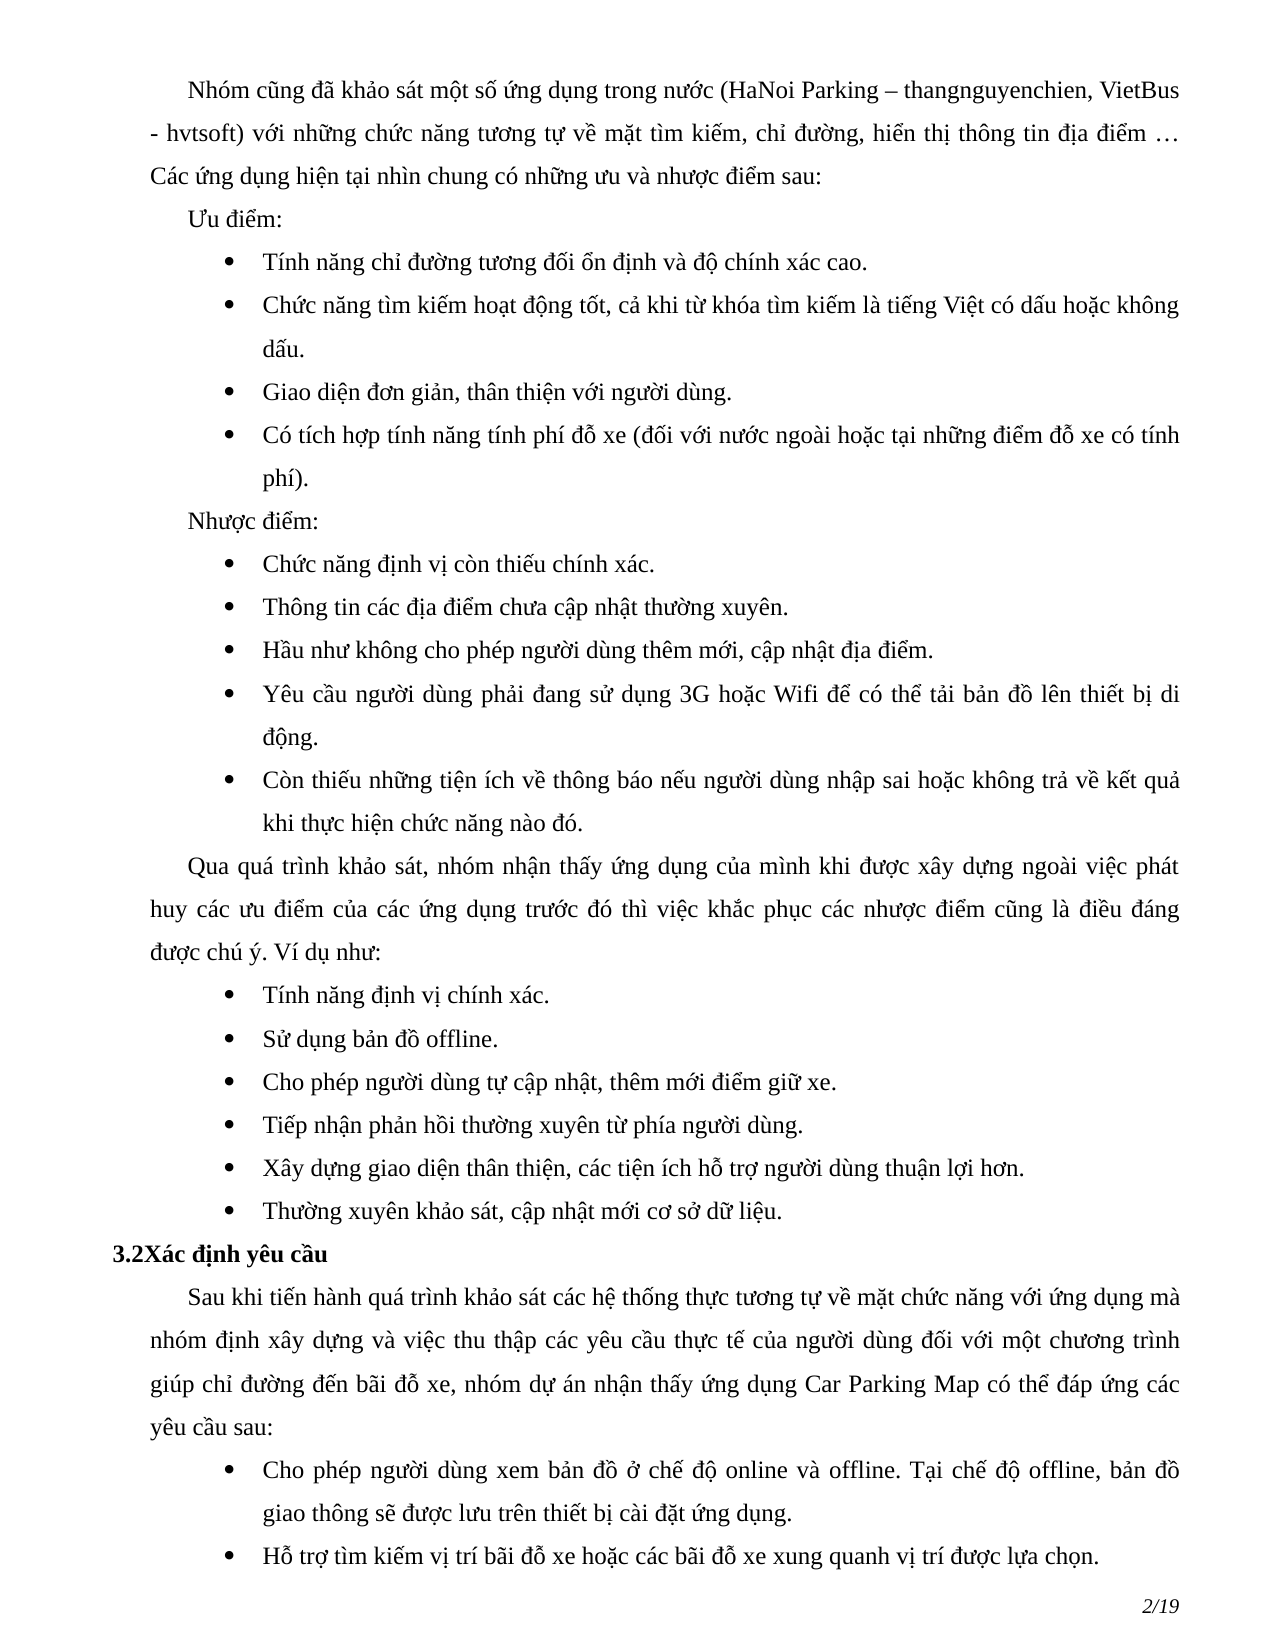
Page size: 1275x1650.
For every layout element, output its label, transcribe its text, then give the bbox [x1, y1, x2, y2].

list Hỗ trợ tìm kiếm vị trí bãi đỗ xe hoặc các bãi đỗ xe xung quanh vị trí được lựa chọn. [225, 1541, 1181, 1570]
list Cho phép người dùng xem bản đồ ở chế độ online và offline. Tại chế độ offline, bản đồ giao thông sẽ được lưu trên thiết bị cài đặt ứng dụng. [225, 1455, 1181, 1527]
list Tính năng chỉ đường tương đối ổn định và độ chính xác cao. [225, 247, 1181, 276]
list Tính năng định vị chính xác. [225, 981, 1181, 1009]
list Thường xuyên khảo sát, cập nhật mới cơ sở dữ liệu. [225, 1196, 1181, 1225]
list Chức năng tìm kiếm hoạt động tốt, cả khi từ khóa tìm kiếm là tiếng Việt có dấu hoặc không dấu. [225, 291, 1181, 362]
list Xác định yêu cầu [112, 1239, 1181, 1268]
text Sau khi tiến hành quá trình khảo sát các hệ thống thực tương tự về mặt chức năng với ứng dụng mà nhóm định xây dựng và việc thu thập các yêu cầu thực tế của người dùng đối với một chương trình giúp chỉ đường đến bãi đỗ xe, nhóm dự án nhận thấy ứng dụng Car Parking Map có thể đáp ứng các yêu cầu sau: [150, 1282, 1181, 1441]
list Có tích hợp tính năng tính phí đỗ xe (đối với nước ngoài hoặc tại những điểm đỗ xe có tính phí). [225, 420, 1181, 492]
list Chức năng định vị còn thiếu chính xác. [225, 549, 1181, 578]
list Còn thiếu những tiện ích về thông báo nếu người dùng nhập sai hoặc không trả về kết quả khi thực hiện chức năng nào đó. [225, 765, 1181, 837]
list Giao diện đơn giản, thân thiện với người dùng. [225, 377, 1181, 406]
list Cho phép người dùng tự cập nhật, thêm mới điểm giữ xe. [225, 1067, 1181, 1096]
text Nhược điểm: [112, 506, 1181, 535]
list Yêu cầu người dùng phải đang sử dụng 3G hoặc Wifi để có thể tải bản đồ lên thiết bị di động. [225, 679, 1181, 751]
list Tiếp nhận phản hồi thường xuyên từ phía người dùng. [225, 1110, 1181, 1139]
list Hầu như không cho phép người dùng thêm mới, cập nhật địa điểm. [225, 636, 1181, 664]
list Thông tin các địa điểm chưa cập nhật thường xuyên. [225, 592, 1181, 621]
list Xây dựng giao diện thân thiện, các tiện ích hỗ trợ người dùng thuận lợi hơn. [225, 1153, 1181, 1182]
text Nhóm cũng đã khảo sát một số ứng dụng trong nước (HaNoi Parking – thangnguyenchien, VietBus - hvtsoft) với những chức năng tương tự về mặt tìm kiếm, chỉ đường, hiển thị thông tin địa điểm … Các ứng dụng hiện tại nhìn chung có những ưu và nhược điểm sau: [150, 75, 1181, 190]
list Sử dụng bản đồ offline. [225, 1024, 1181, 1052]
text Ưu điểm: [112, 204, 1181, 233]
text Qua quá trình khảo sát, nhóm nhận thấy ứng dụng của mình khi được xây dựng ngoài việc phát huy các ưu điểm của các ứng dụng trước đó thì việc khắc phục các nhược điểm cũng là điều đáng được chú ý. Ví dụ như: [150, 851, 1181, 966]
